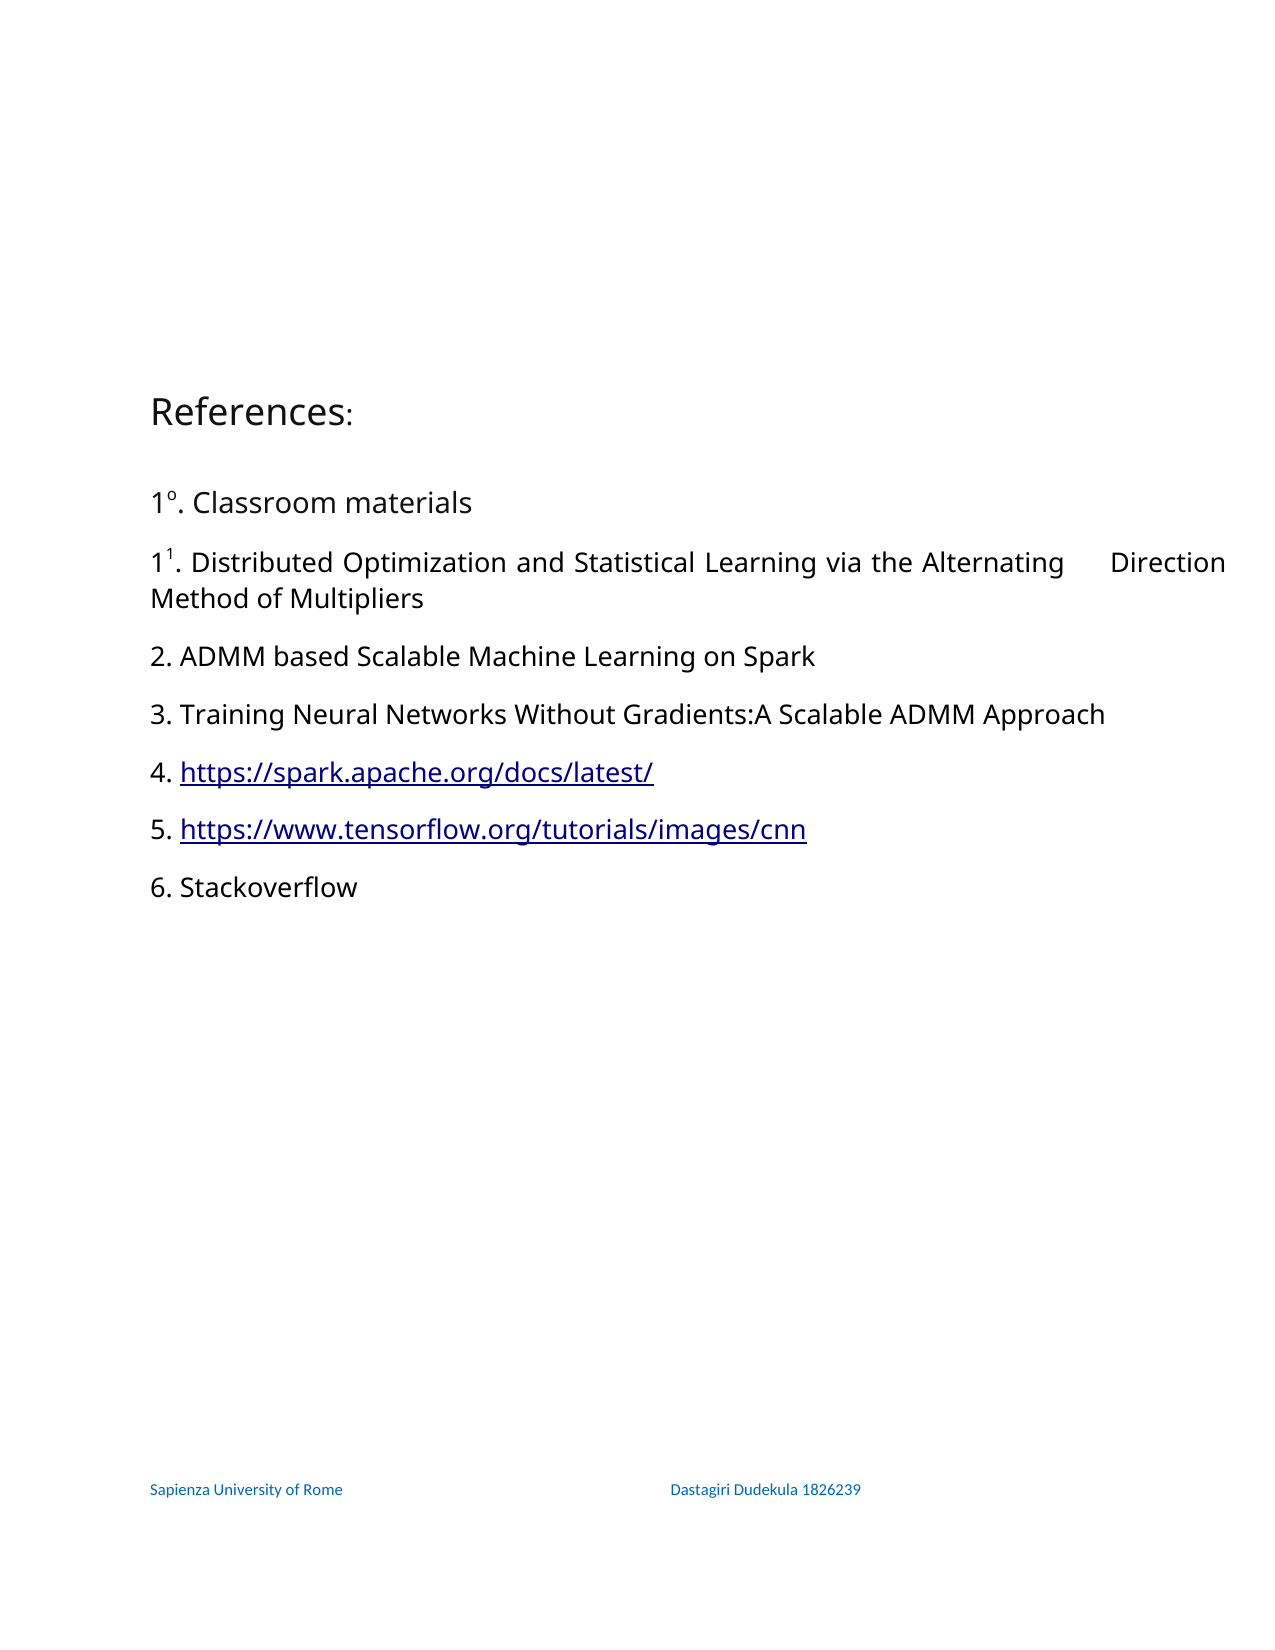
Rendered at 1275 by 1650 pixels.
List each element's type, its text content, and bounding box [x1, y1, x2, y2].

text 1o. Classroom materials [150, 483, 1228, 522]
text References: [150, 385, 1228, 436]
text 3. Training Neural Networks Without Gradients:A Scalable ADMM Approach [150, 695, 1228, 732]
text 6. Stackoverflow [150, 868, 1228, 905]
text 5. https://www.tensorflow.org/tutorials/images/cnn [150, 811, 1228, 848]
text 11. Distributed Optimization and Statistical Learning via the Alternating Direction Method of Multipliers [150, 543, 1228, 617]
text 2. ADMM based Scalable Machine Learning on Spark [150, 638, 1228, 674]
text 4. https://spark.apache.org/docs/latest/ [150, 753, 1228, 790]
